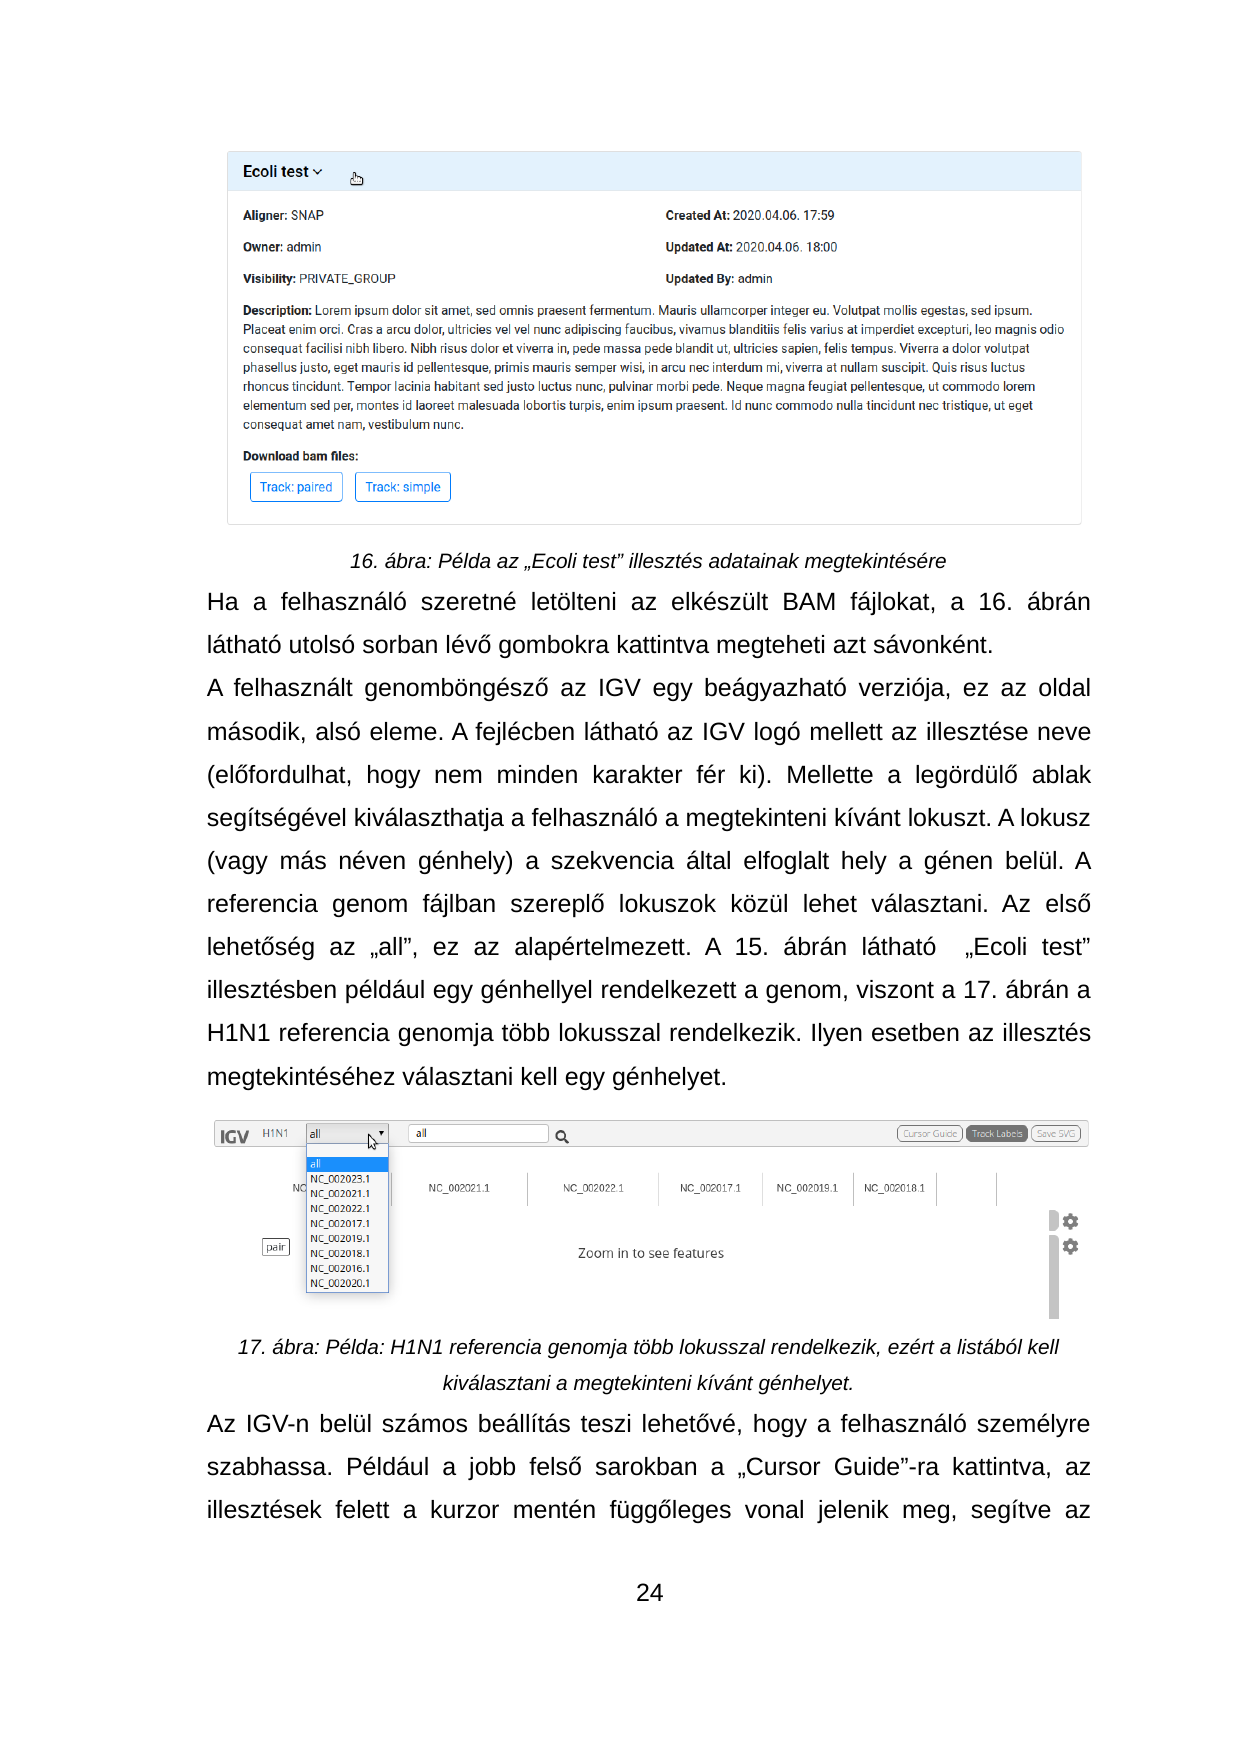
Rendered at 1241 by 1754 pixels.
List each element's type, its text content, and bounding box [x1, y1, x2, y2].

text A felhasznált genomböngésző az IGV egy beágyazható verziója, ez az oldal második, alsó eleme. A fejlécben látható az IGV logó mellett az illesztése neve (előfordulhat, hogy nem minden karakter fér ki). Mellette a legördülő ablak segítségével kiválaszthatja a felhasználó a megtekinteni kívánt lokuszt. A lokusz (vagy más néven génhely) a szekvencia által elfoglalt hely a génen belül. A referencia genom fájlban szereplő lokuszok közül lehet választani. Az első lehetőség az „all”, ez az alapértelmezett. A 15. ábrán látható „Ecoli test” illesztésben például egy génhellyel rendelkezett a genom, viszont a 17. ábrán a H1N1 referencia genomja több lokusszal rendelkezik. Ilyen esetben az illesztés megtekintéséhez választani kell egy génhelyet. [207, 673, 1093, 1090]
text Ha a felhasználó szeretné letölteni az elkészült BAM fájlokat, a 16. ábrán látható utolsó sorban lévő gombokra kattintva megteheti azt sávonként. [207, 573, 1093, 659]
text 17. ábra: Példa: H1N1 referencia genomja több lokusszal rendelkezik, ezért a listából kell kiválasztani a megtekinteni kívánt génhelyet. [207, 1319, 1093, 1394]
picture [206, 1104, 1093, 1319]
text Az IGV-n belül számos beállítás teszi lehetővé, hogy a felhasználó személyre szabhassa. Például a jobb felső sarokban a „Cursor Guide”-ra kattintva, az illesztések felett a kurzor mentén függőleges vonal jelenik meg, segítve az [207, 1394, 1093, 1524]
text 16. ábra: Példa az „Ecoli test” illesztés adatainak megtekintésére [207, 533, 1093, 573]
picture [206, 141, 1093, 533]
